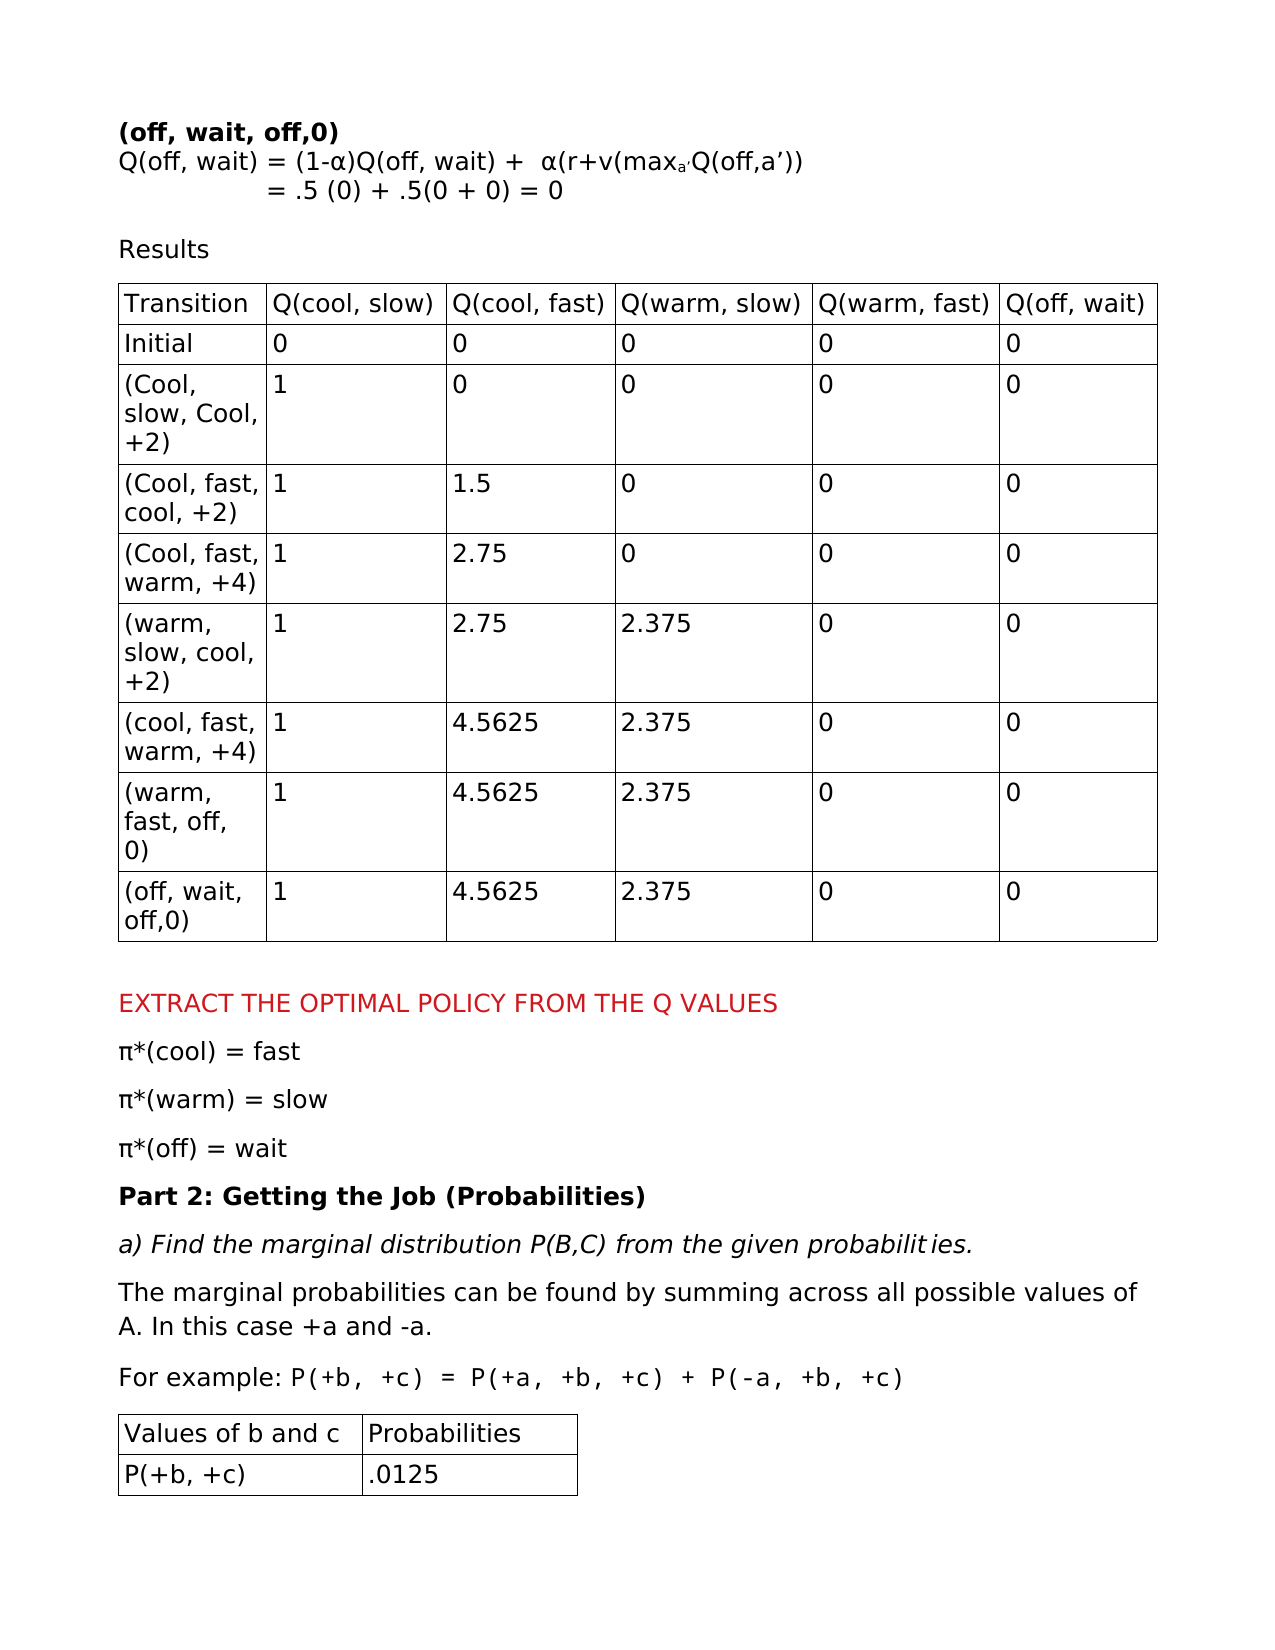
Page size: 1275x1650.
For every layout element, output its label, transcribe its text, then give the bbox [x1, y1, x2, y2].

table_cell 0 [813, 604, 999, 702]
table_header Q(cool, slow) [267, 284, 446, 324]
table_cell (warm, fast, off, 0) [119, 773, 266, 871]
table_cell (warm, slow, cool, +2) [119, 604, 266, 702]
table_cell 0 [813, 465, 999, 533]
table_header Values of b and c [119, 1415, 362, 1454]
text Q(off, wait) = (1-α)Q(off, wait) + α(r+v(maxa’Q(off,a’)) [118, 147, 1157, 176]
table_header Q(cool, fast) [447, 284, 615, 324]
table_cell 0 [1000, 703, 1157, 772]
text Results [118, 235, 1157, 264]
table_header Q(warm, slow) [616, 284, 812, 324]
table_cell 0 [616, 465, 812, 533]
table_cell 1 [267, 773, 446, 871]
table_cell 2.375 [616, 872, 812, 941]
table_cell 1 [267, 534, 446, 603]
table_cell 0 [447, 325, 615, 364]
table_cell 0 [1000, 465, 1157, 533]
text Part 2: Getting the Job (Probabilities) [118, 1182, 1157, 1211]
table_cell 0 [447, 365, 615, 463]
table_header Q(off, wait) [1000, 284, 1157, 324]
text = .5 (0) + .5(0 + 0) = 0 [118, 176, 1157, 206]
table_header Transition [119, 284, 266, 324]
text π*(warm) = slow [118, 1086, 1157, 1115]
table_cell (off, wait, off,0) [119, 872, 266, 941]
table_header Probabilities [363, 1415, 577, 1454]
table_cell 0 [1000, 872, 1157, 941]
table_cell 4.5625 [447, 703, 615, 772]
table_cell 0 [616, 365, 812, 463]
table_cell 0 [1000, 365, 1157, 463]
table_cell 0 [813, 325, 999, 364]
text The marginal probabilities can be found by summing across all possible values of A. In this case +a and -a. [118, 1278, 1157, 1341]
text π*(cool) = fast [118, 1037, 1157, 1067]
table_cell 2.375 [616, 604, 812, 702]
table_cell 1 [267, 604, 446, 702]
table_cell P(+b, +c) [119, 1455, 362, 1495]
table_cell (cool, fast, warm, +4) [119, 703, 266, 772]
table_cell 1 [267, 872, 446, 941]
table_cell 0 [813, 365, 999, 463]
text EXTRACT THE OPTIMAL POLICY FROM THE Q VALUES [118, 989, 1157, 1018]
text (off, wait, off,0) [118, 118, 1157, 147]
table_cell 2.75 [447, 604, 615, 702]
table_cell 0 [1000, 325, 1157, 364]
table_cell 1 [267, 703, 446, 772]
table_cell 2.375 [616, 773, 812, 871]
table_cell 1.5 [447, 465, 615, 533]
table_cell 4.5625 [447, 872, 615, 941]
table_cell 2.75 [447, 534, 615, 603]
text a) Find the marginal distribution P(B,C) from the given probabilit ies. [118, 1230, 1157, 1259]
table_cell 0 [267, 325, 446, 364]
table_cell 1 [267, 465, 446, 533]
table_cell 0 [813, 703, 999, 772]
table_header Q(warm, fast) [813, 284, 999, 324]
table_cell (Cool, slow, Cool, +2) [119, 365, 266, 463]
table_cell 0 [616, 534, 812, 603]
table_cell (Cool, fast, warm, +4) [119, 534, 266, 603]
table_cell 0 [813, 534, 999, 603]
table_cell 0 [1000, 604, 1157, 702]
table_cell 0 [813, 872, 999, 941]
text For example: P(+b, +c) = P(+a, +b, +c) + P(-a, +b, +c) [118, 1360, 1157, 1394]
table_cell 2.375 [616, 703, 812, 772]
table_cell 0 [1000, 773, 1157, 871]
table_cell 0 [813, 773, 999, 871]
table_cell Initial [119, 325, 266, 364]
text π*(off) = wait [118, 1134, 1157, 1163]
table_cell .0125 [363, 1455, 577, 1495]
table_cell 4.5625 [447, 773, 615, 871]
table_cell 0 [1000, 534, 1157, 603]
table_cell 0 [616, 325, 812, 364]
table_cell (Cool, fast, cool, +2) [119, 465, 266, 533]
table_cell 1 [267, 365, 446, 463]
